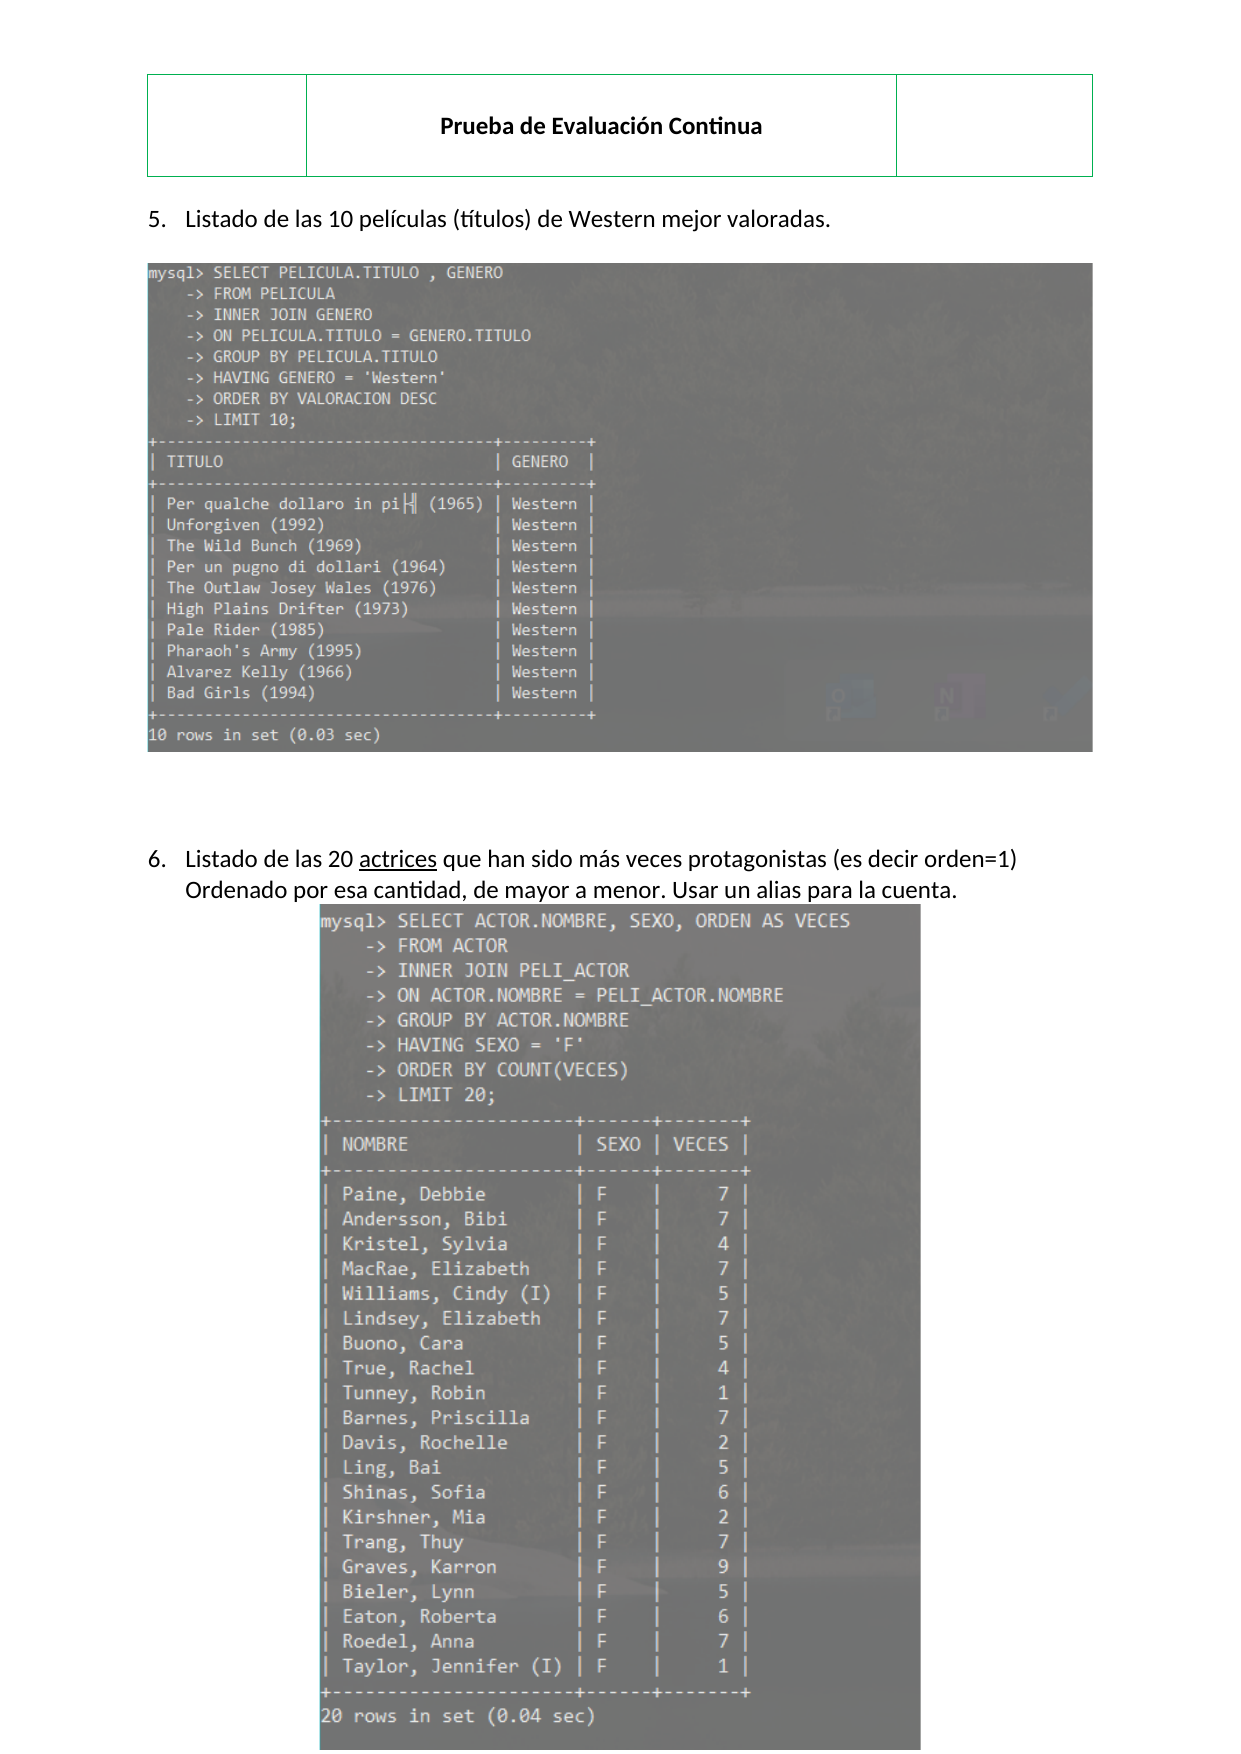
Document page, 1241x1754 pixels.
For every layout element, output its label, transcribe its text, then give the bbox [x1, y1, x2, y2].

picture [319, 904, 921, 1750]
picture [147, 263, 1093, 752]
list Listado de las 10 películas (títulos) de Western mejor valoradas. [148, 203, 1092, 233]
list Listado de las 20 actrices que han sido más veces protagonistas (es decir orden=1) Ordenado por esa cantidad, de mayor a menor. Usar un alias para la cuenta. [148, 843, 1092, 904]
